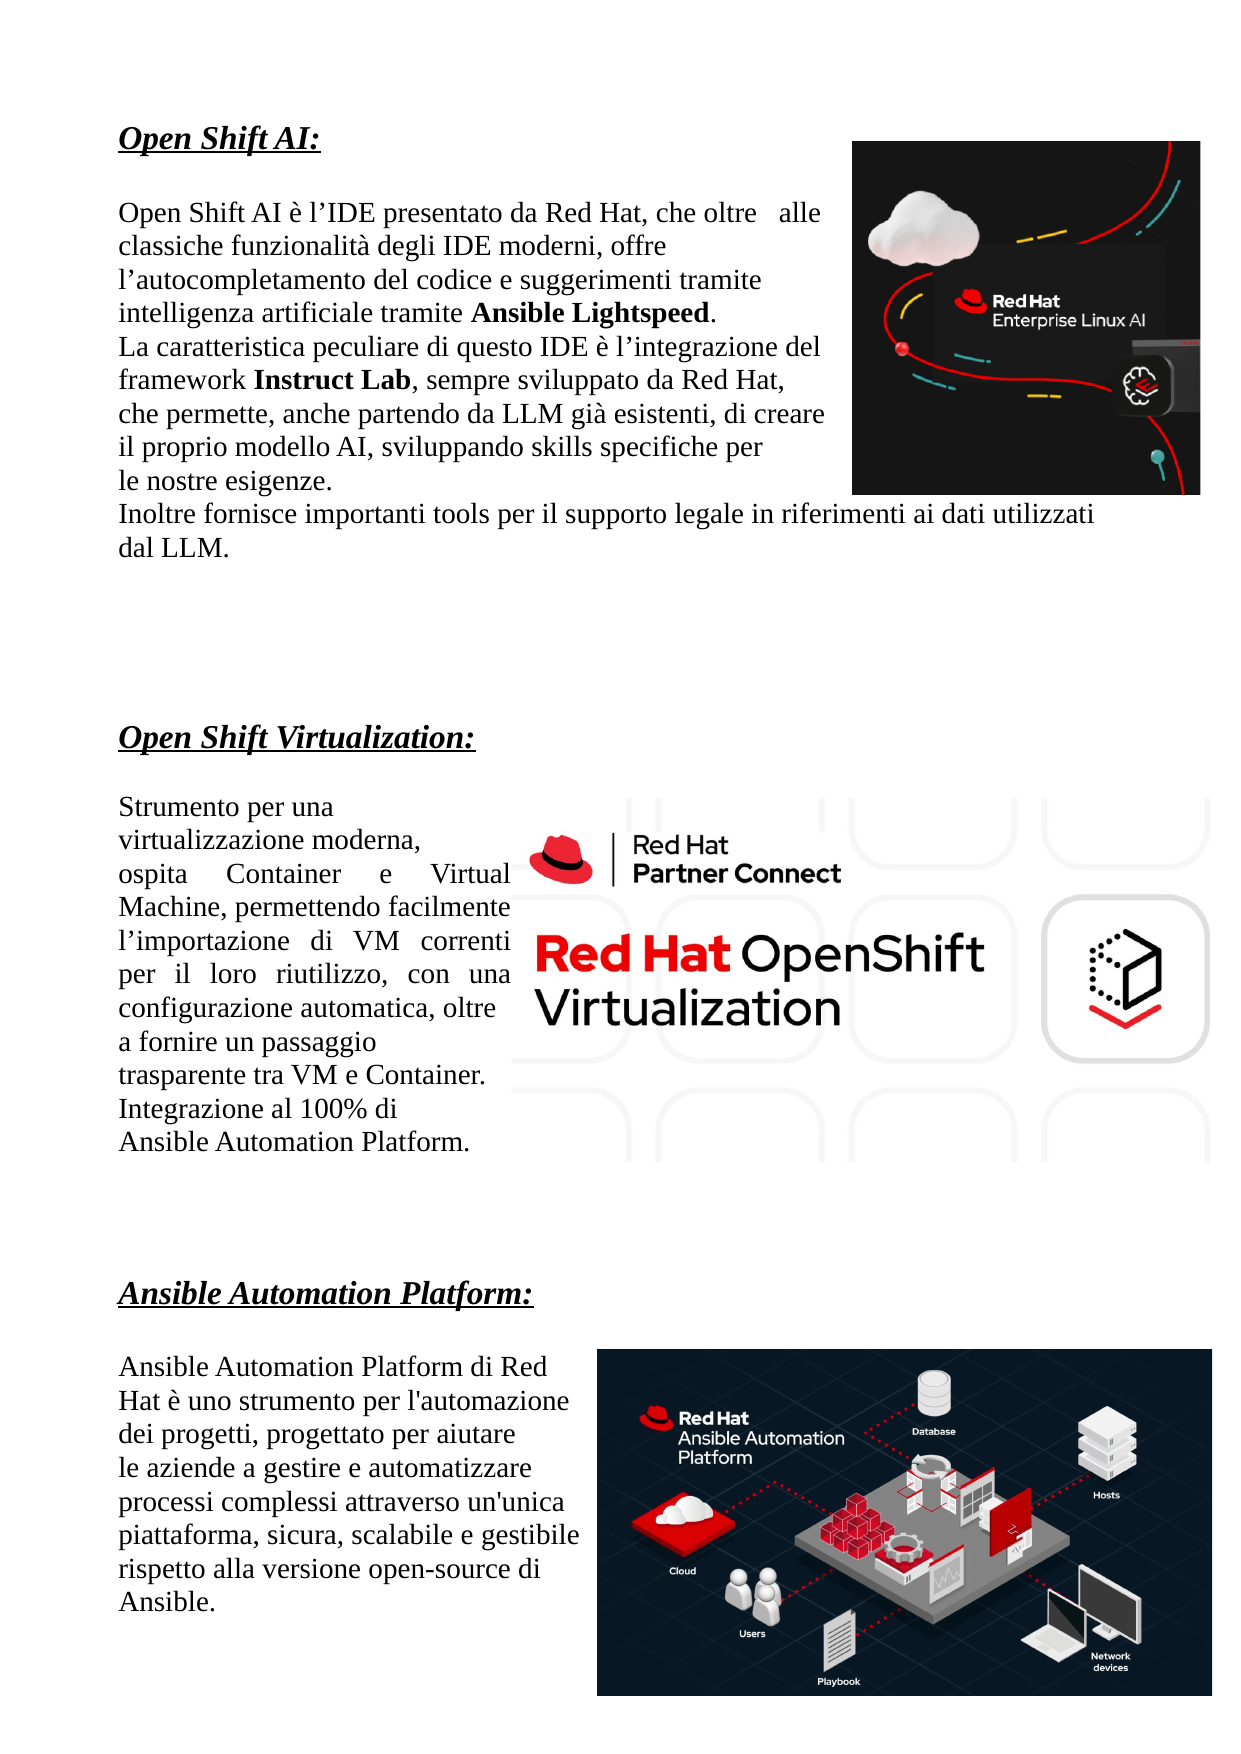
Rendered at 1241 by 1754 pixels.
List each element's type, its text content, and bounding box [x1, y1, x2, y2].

text Open Shift Virtualization: [118, 717, 1122, 755]
text le aziende a gestire e automatizzare processi complessi attraverso un'unica piattaforma, sicura, scalabile e gestibile rispetto alla versione open-source di Ansible. [118, 1450, 597, 1618]
text virtualizzazione moderna, [118, 822, 511, 856]
text Ansible Automation Platform: [118, 1273, 1122, 1311]
text Hat è uno strumento per l'automazione [118, 1383, 597, 1417]
text l’importazione di VM correnti per il loro riutilizzo, con una configurazione automatica, oltre [118, 923, 511, 1024]
text framework Instruct Lab, sempre sviluppato da Red Hat, [118, 362, 852, 396]
text dei progetti, progettato per aiutare [118, 1417, 597, 1450]
text Open Shift AI: [118, 118, 1122, 156]
text le nostre esigenze. [118, 463, 1122, 497]
picture [597, 1349, 1213, 1696]
picture [511, 798, 1214, 1166]
text dal LLM. [118, 530, 1122, 564]
text Ansible Automation Platform di Red [118, 1349, 597, 1383]
text Integrazione al 100% di [118, 1091, 511, 1124]
text il proprio modello AI, sviluppando skills specifiche per [118, 429, 852, 463]
text La caratteristica peculiare di questo IDE è l’integrazione del [118, 329, 852, 362]
text Open Shift AI è l’IDE presentato da Red Hat, che oltre alle classiche funzionalità degli IDE moderni, offre l’autocompletamento del codice e suggerimenti tramite intelligenza artificiale tramite Ansible Lightspeed. [118, 195, 852, 329]
text ospita Container e Virtual Machine, permettendo facilmente [118, 856, 511, 923]
text Inoltre fornisce importanti tools per il supporto legale in riferimenti ai dati utilizzati [118, 497, 1122, 530]
text trasparente tra VM e Container. [118, 1057, 511, 1091]
text Strumento per una [118, 789, 1122, 822]
text Ansible Automation Platform. [118, 1124, 511, 1158]
picture [852, 141, 1201, 495]
text che permette, anche partendo da LLM già esistenti, di creare [118, 396, 852, 429]
text a fornire un passaggio [118, 1024, 511, 1057]
